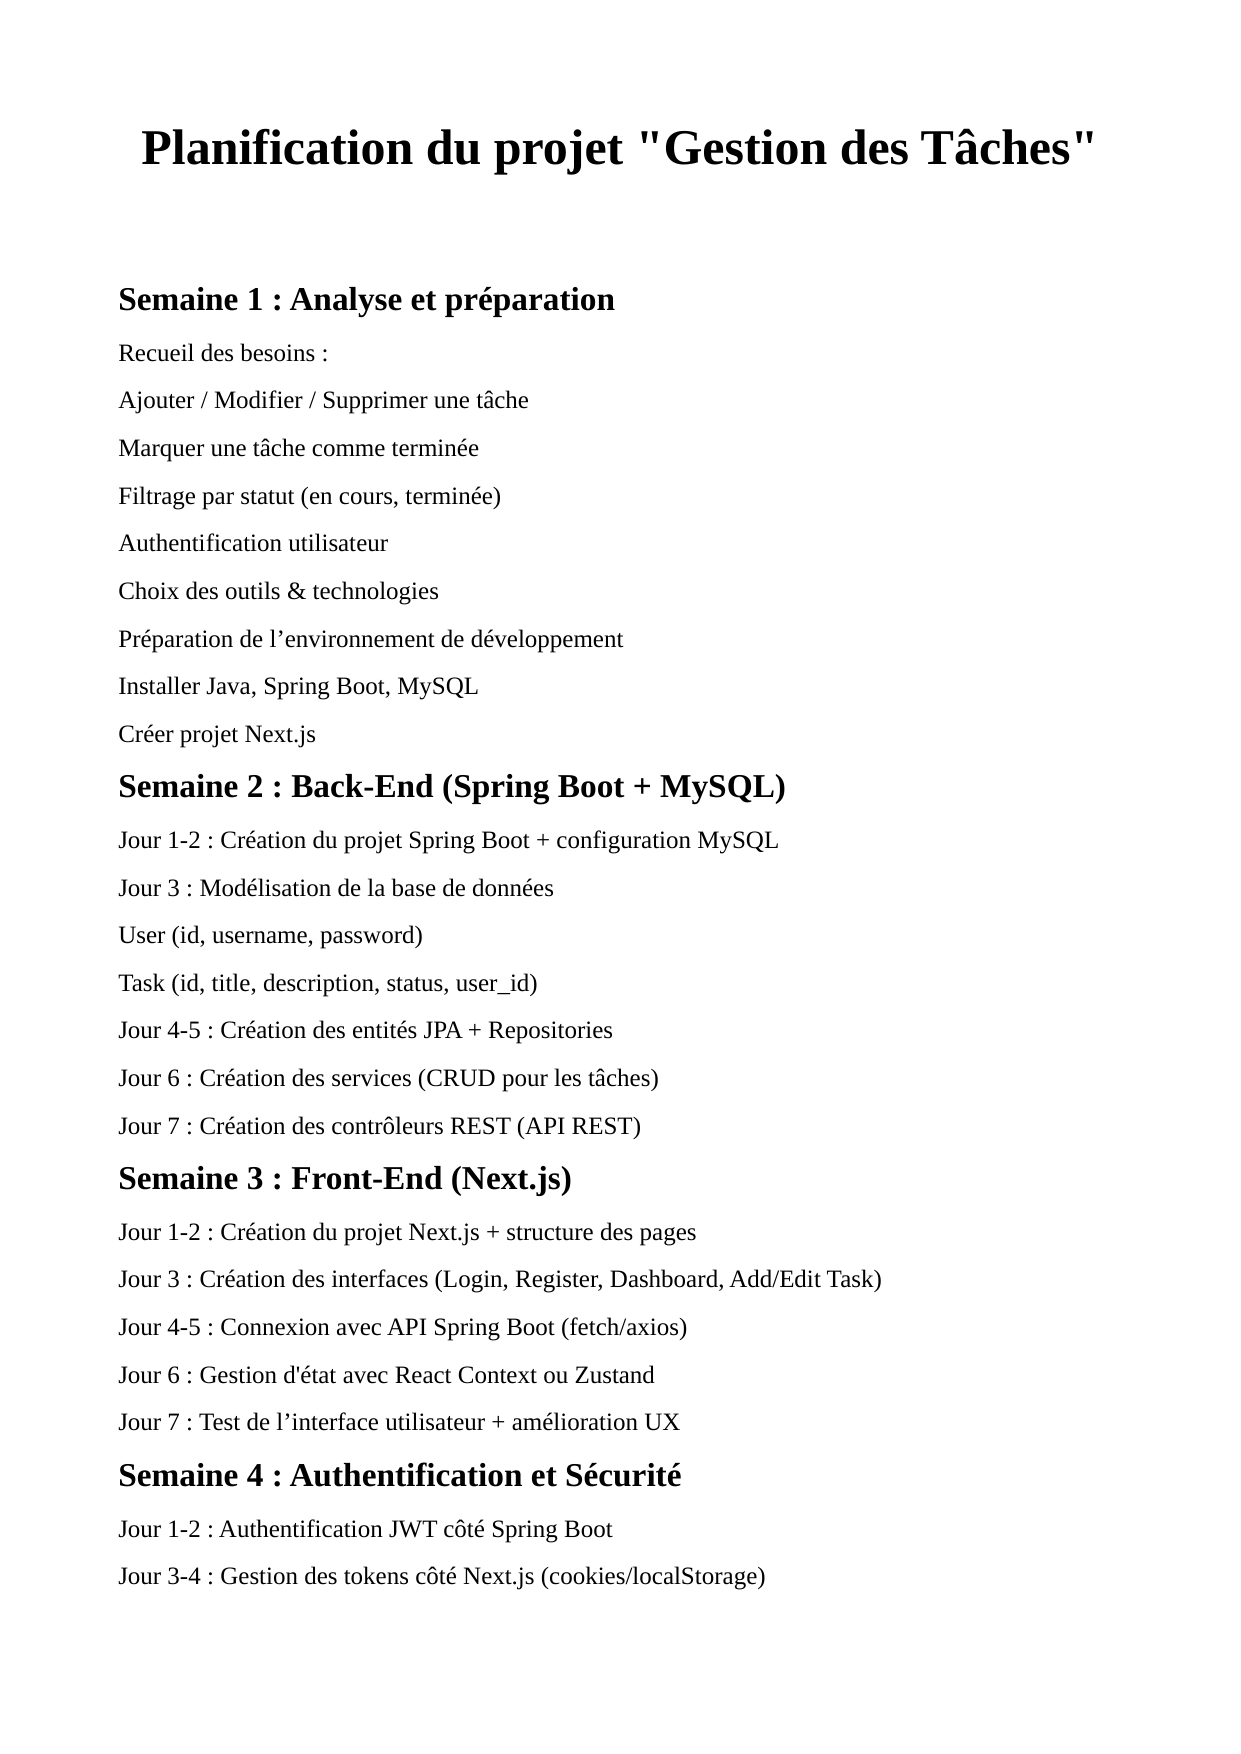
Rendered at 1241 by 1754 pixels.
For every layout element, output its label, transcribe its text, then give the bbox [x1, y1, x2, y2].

text Recueil des besoins : [118, 338, 1122, 367]
text Jour 7 : Création des contrôleurs REST (API REST) [118, 1111, 1122, 1139]
text Jour 1-2 : Création du projet Next.js + structure des pages [118, 1217, 1122, 1246]
text Planification du projet "Gestion des Tâches" [118, 118, 1122, 176]
text Marquer une tâche comme terminée [118, 433, 1122, 462]
text Jour 6 : Création des services (CRUD pour les tâches) [118, 1063, 1122, 1092]
text Jour 3-4 : Gestion des tokens côté Next.js (cookies/localStorage) [118, 1561, 1122, 1590]
text Installer Java, Spring Boot, MySQL [118, 671, 1122, 700]
text Authentification utilisateur [118, 528, 1122, 557]
text Jour 6 : Gestion d'état avec React Context ou Zustand [118, 1360, 1122, 1388]
text Jour 3 : Modélisation de la base de données [118, 873, 1122, 901]
text Ajouter / Modifier / Supprimer une tâche [118, 386, 1122, 414]
text Semaine 4 : Authentification et Sécurité [118, 1455, 1122, 1493]
text Jour 1-2 : Authentification JWT côté Spring Boot [118, 1514, 1122, 1542]
text Jour 4-5 : Création des entités JPA + Repositories [118, 1016, 1122, 1044]
text Filtrage par statut (en cours, terminée) [118, 481, 1122, 509]
text Créer projet Next.js [118, 719, 1122, 748]
text Jour 4-5 : Connexion avec API Spring Boot (fetch/axios) [118, 1312, 1122, 1341]
text Jour 3 : Création des interfaces (Login, Register, Dashboard, Add/Edit Task) [118, 1264, 1122, 1293]
text Task (id, title, description, status, user_id) [118, 968, 1122, 997]
text Préparation de l’environnement de développement [118, 624, 1122, 652]
text User (id, username, password) [118, 920, 1122, 949]
text Semaine 2 : Back-End (Spring Boot + MySQL) [118, 766, 1122, 805]
text Jour 1-2 : Création du projet Spring Boot + configuration MySQL [118, 825, 1122, 854]
text Semaine 1 : Analyse et préparation [118, 279, 1122, 318]
text Jour 7 : Test de l’interface utilisateur + amélioration UX [118, 1407, 1122, 1436]
text Choix des outils & technologies [118, 576, 1122, 605]
text Semaine 3 : Front-End (Next.js) [118, 1158, 1122, 1197]
